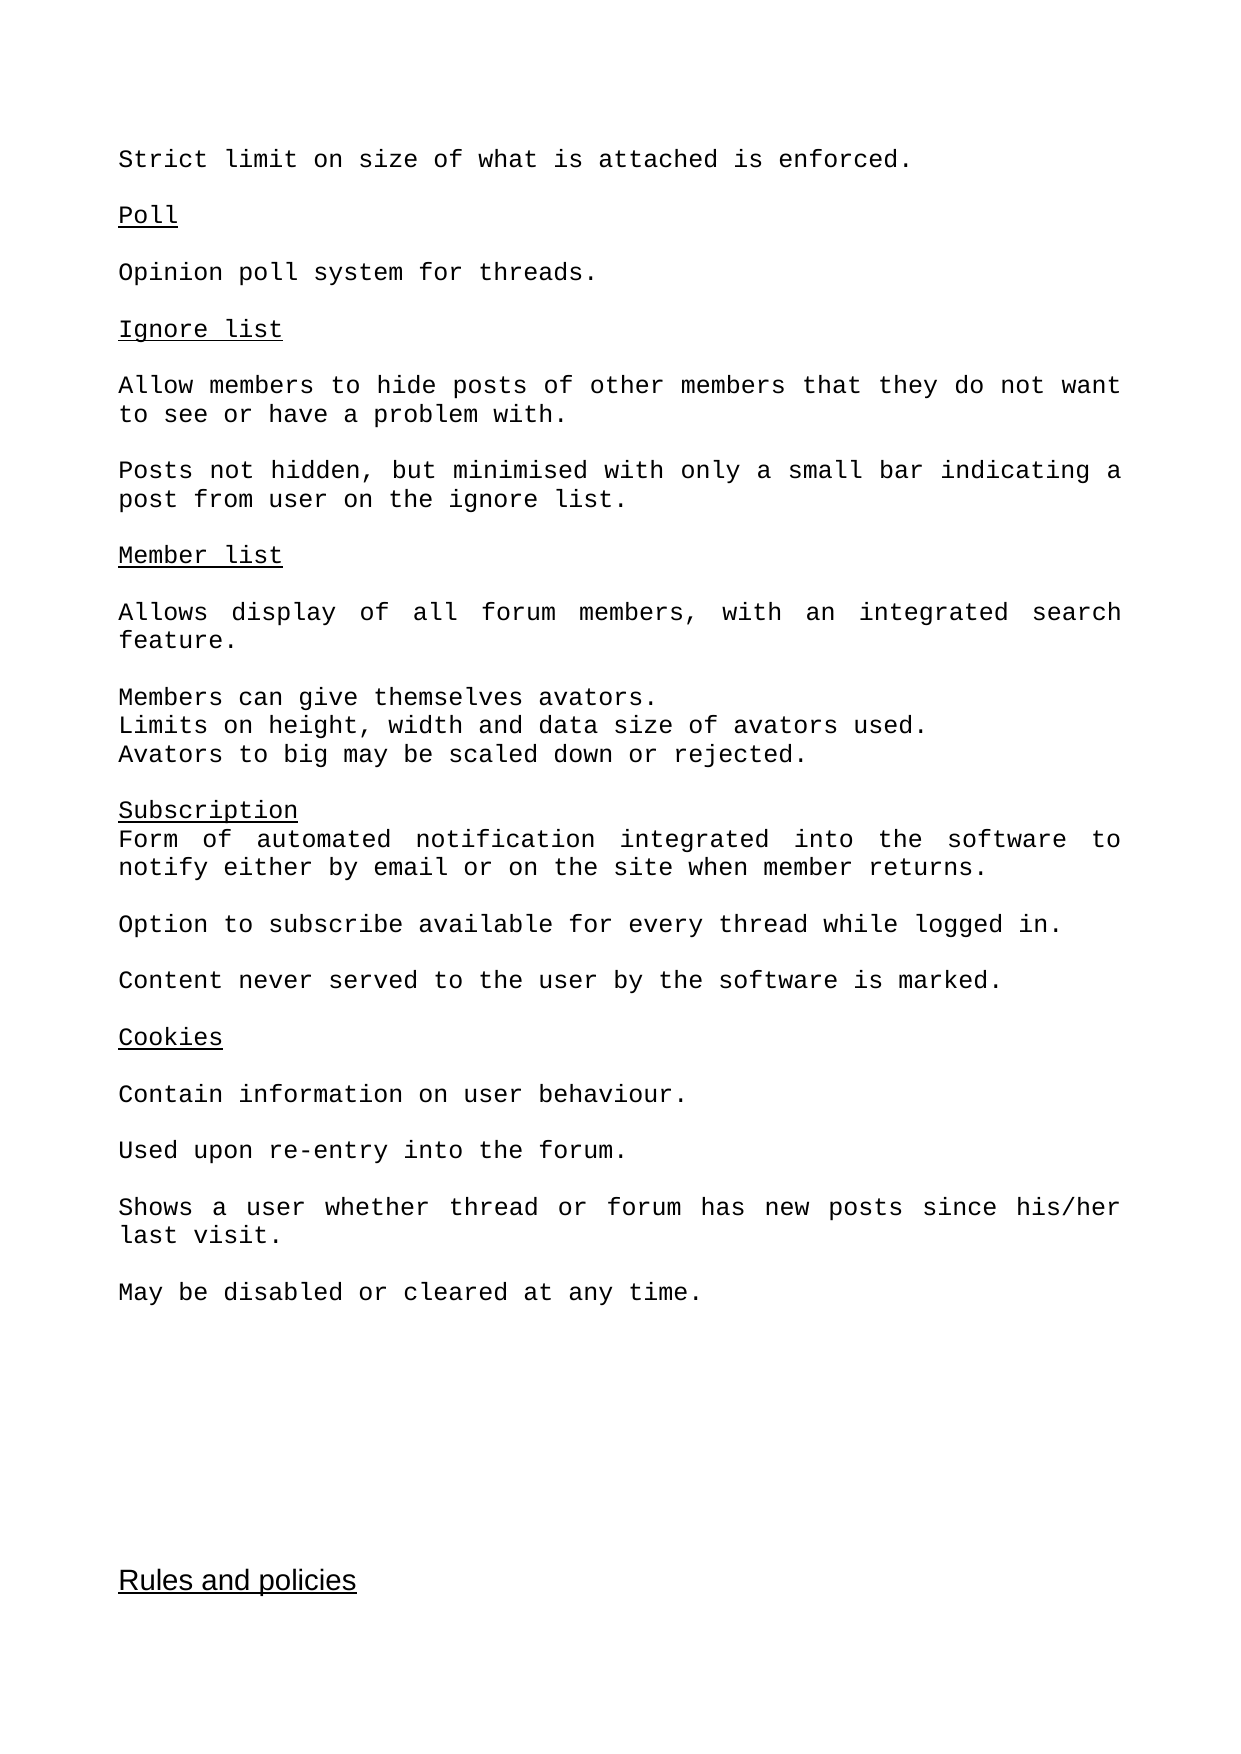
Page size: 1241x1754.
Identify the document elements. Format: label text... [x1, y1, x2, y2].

text May be disabled or cleared at any time. [118, 1280, 1122, 1308]
text Allows display of all forum members, with an integrated search feature. [118, 600, 1122, 656]
text Subscription [118, 798, 1122, 826]
text Opinion poll system for threads. [118, 260, 1122, 288]
text Rules and policies [118, 1563, 1122, 1597]
text Poll [118, 203, 1122, 231]
text Shows a user whether thread or forum has new posts since his/her last visit. [118, 1195, 1122, 1251]
text Option to subscribe available for every thread while logged in. [118, 911, 1122, 940]
text Member list [118, 543, 1122, 571]
text Contain information on user behaviour. [118, 1081, 1122, 1110]
text Members can give themselves avators. [118, 685, 1122, 713]
text Content never served to the user by the software is marked. [118, 968, 1122, 996]
text Strict limit on size of what is attached is enforced. [118, 146, 1122, 175]
text Cookies [118, 1025, 1122, 1053]
text Avators to big may be scaled down or rejected. [118, 741, 1122, 770]
text Limits on height, width and data size of avators used. [118, 713, 1122, 741]
text Ignore list [118, 316, 1122, 345]
text Form of automated notification integrated into the software to notify either by email or on the site when member returns. [118, 826, 1122, 883]
text Posts not hidden, but minimised with only a small bar indicating a post from user on the ignore list. [118, 458, 1122, 515]
text Allow members to hide posts of other members that they do not want to see or have a problem with. [118, 373, 1122, 430]
text Used upon re-entry into the forum. [118, 1138, 1122, 1166]
